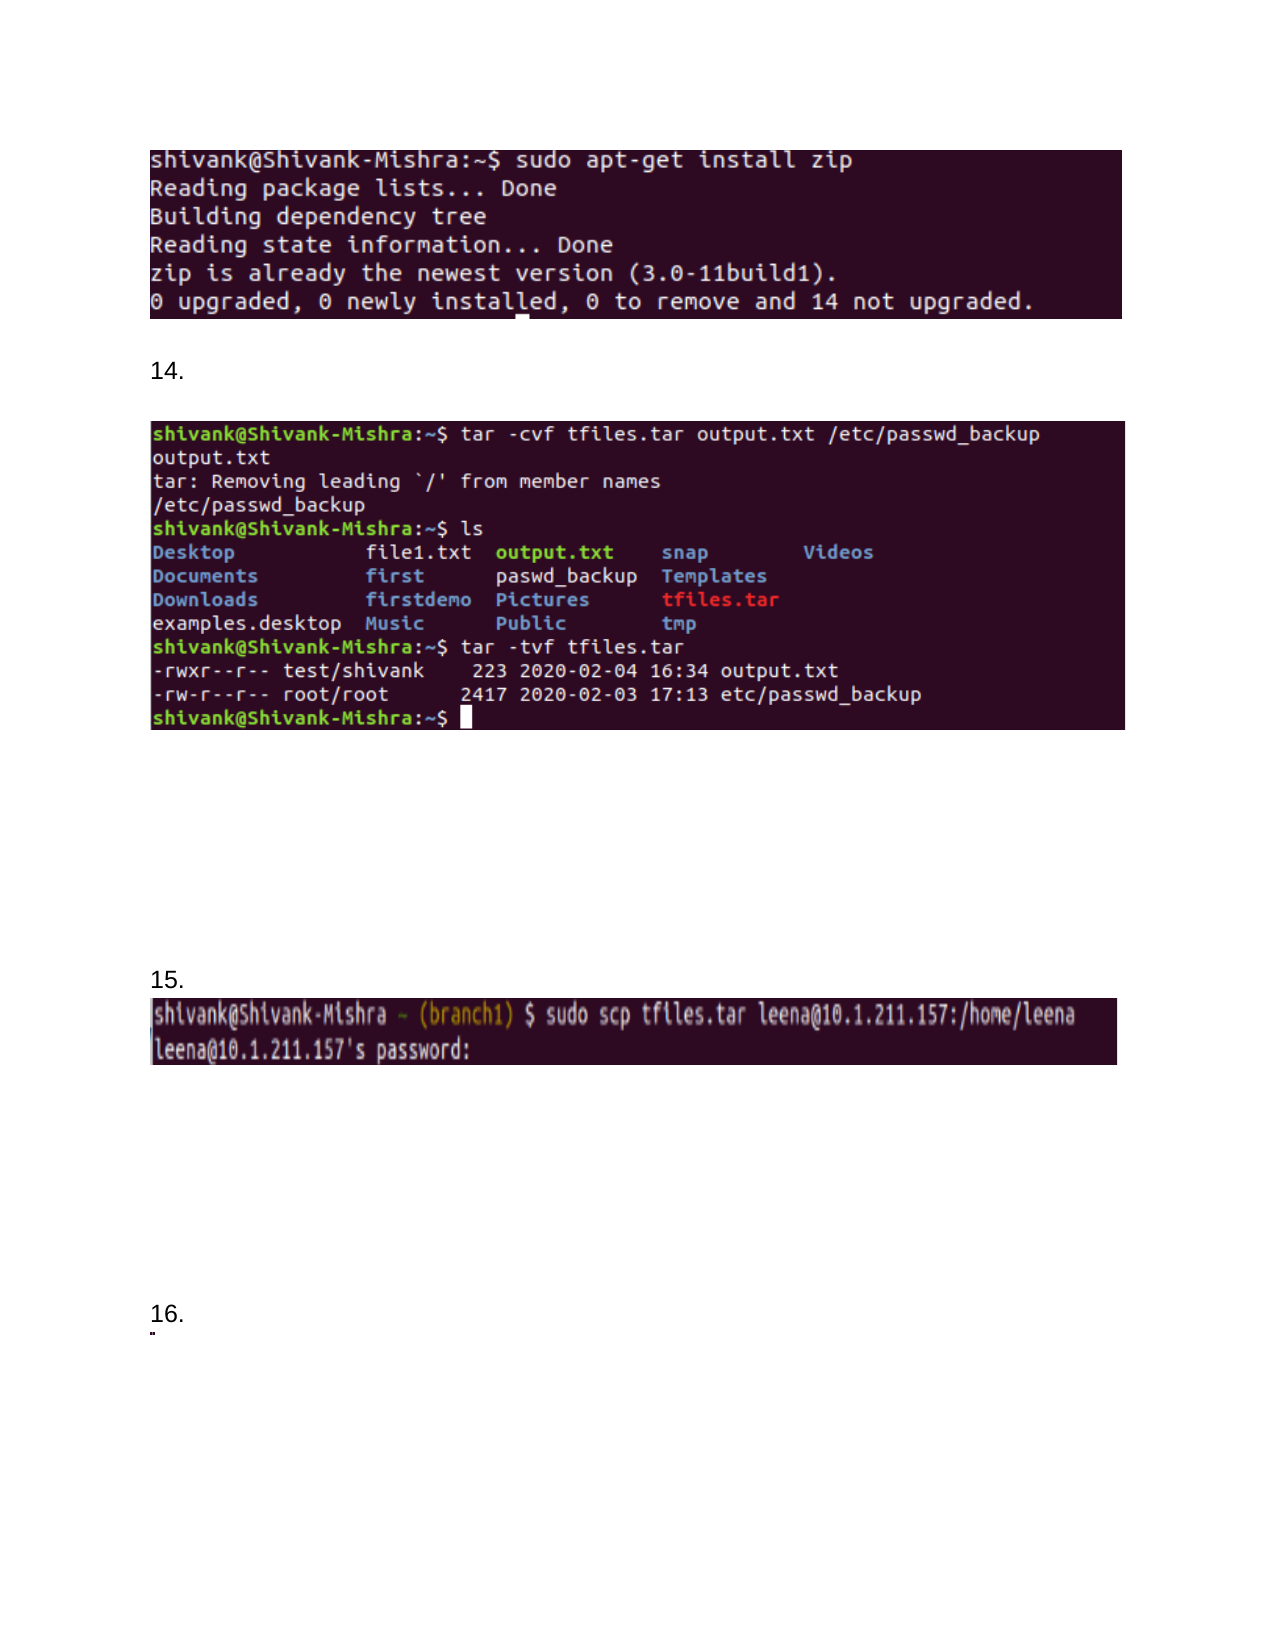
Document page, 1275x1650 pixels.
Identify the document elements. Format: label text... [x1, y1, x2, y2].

picture [150, 421, 1125, 730]
text 14. [150, 356, 1125, 384]
picture [150, 998, 1118, 1065]
picture [150, 150, 1122, 319]
text 16. [150, 1299, 1125, 1328]
text 15. [150, 965, 1125, 994]
